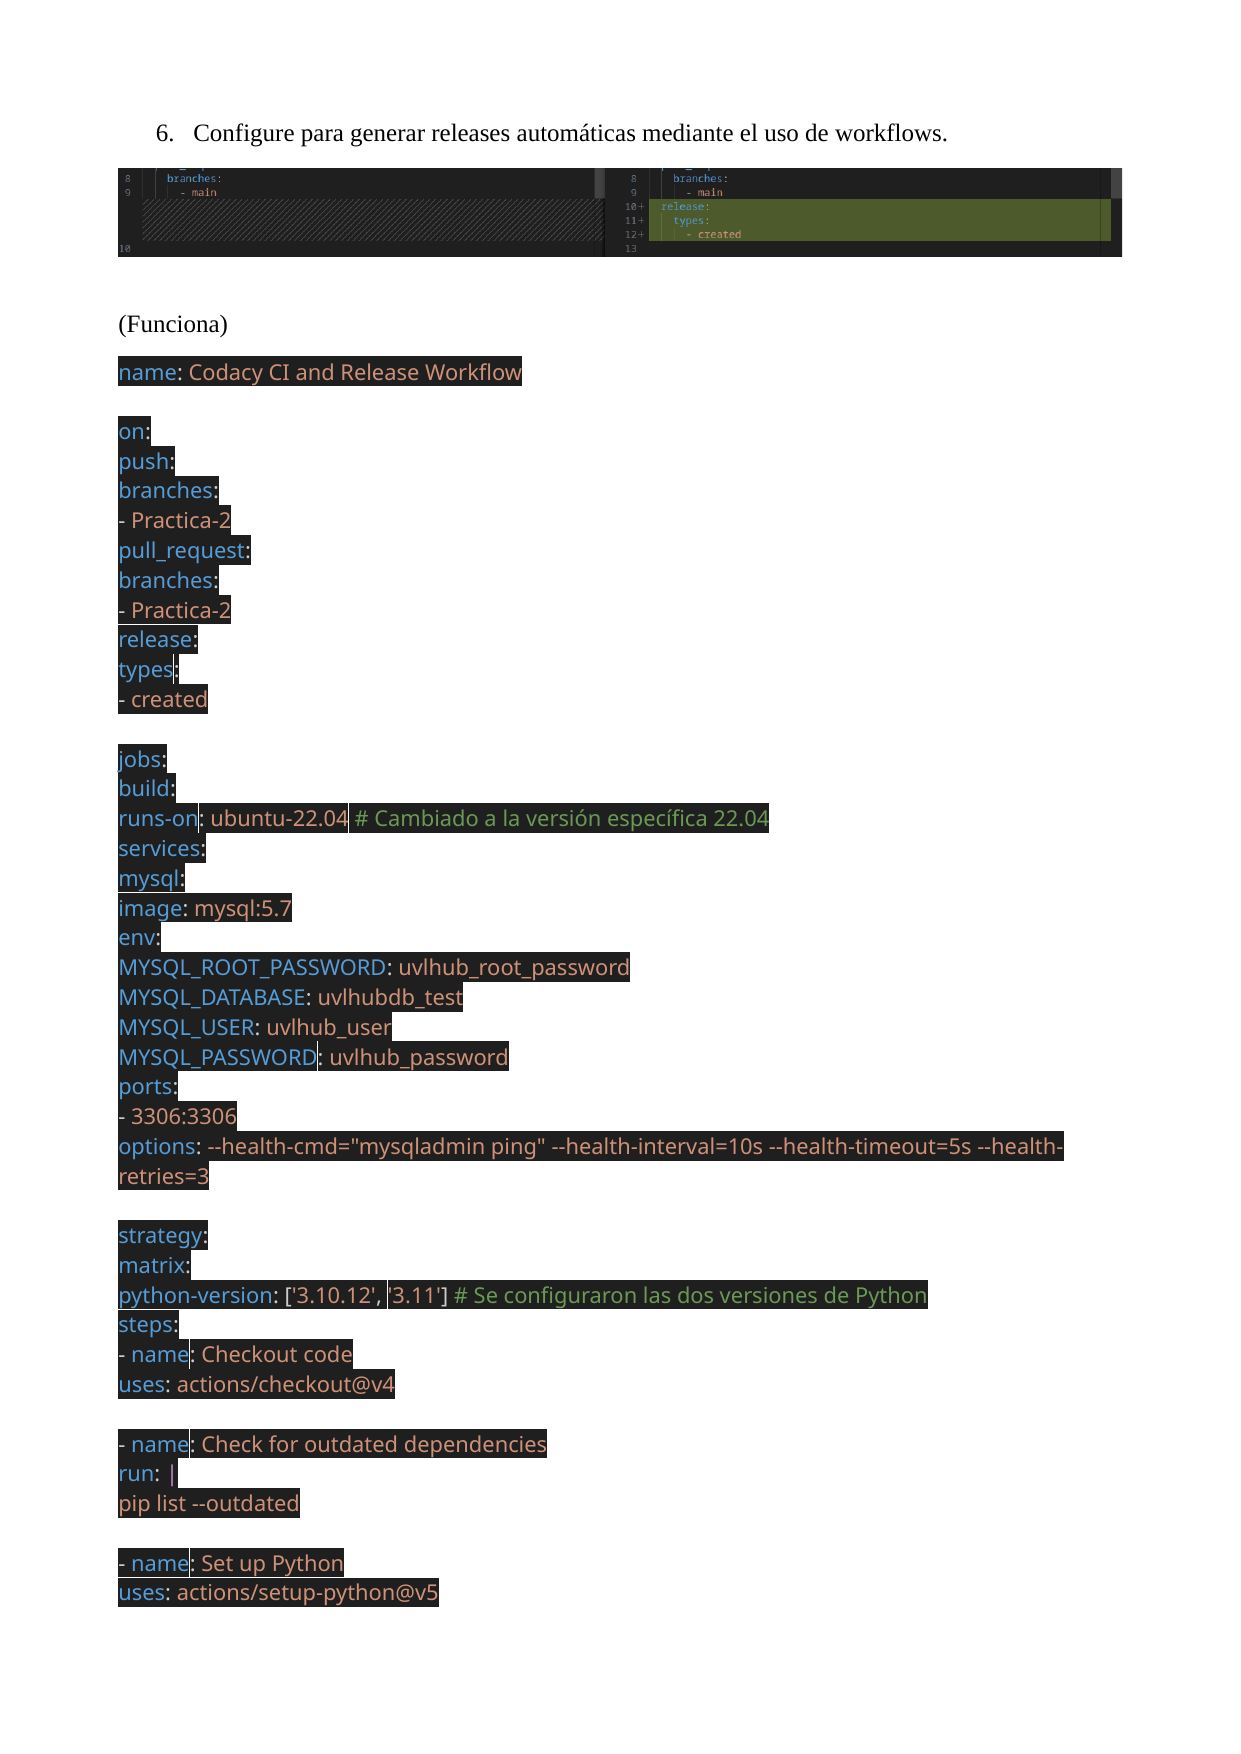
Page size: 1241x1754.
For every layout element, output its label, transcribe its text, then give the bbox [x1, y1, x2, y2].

text - name: Set up Python [118, 1548, 1122, 1577]
text - 3306:3306 [118, 1101, 1122, 1131]
text pip list --outdated [118, 1488, 1122, 1518]
text python-version: ['3.10.12', '3.11'] # Se configuraron las dos versiones de Python [118, 1280, 1122, 1309]
text image: mysql:5.7 [118, 892, 1122, 922]
text push: [118, 446, 1122, 476]
text - Practica-2 [118, 595, 1122, 624]
text uses: actions/setup-python@v5 [118, 1577, 1122, 1607]
text (Funciona) [118, 309, 1122, 338]
text uses: actions/checkout@v4 [118, 1369, 1122, 1399]
text branches: [118, 476, 1122, 505]
text steps: [118, 1309, 1122, 1339]
text matrix: [118, 1250, 1122, 1280]
text on: [118, 416, 1122, 446]
text - name: Checkout code [118, 1339, 1122, 1369]
text build: [118, 773, 1122, 803]
text - created [118, 684, 1122, 714]
list Configure para generar releases automáticas mediante el uso de workflows. [156, 118, 1122, 147]
text types: [118, 654, 1122, 684]
text options: --health-cmd="mysqladmin ping" --health-interval=10s --health-timeout=5s --health-retries=3 [118, 1131, 1122, 1190]
text runs-on: ubuntu-22.04 # Cambiado a la versión específica 22.04 [118, 803, 1122, 833]
text pull_request: [118, 535, 1122, 565]
text - Practica-2 [118, 505, 1122, 535]
text ports: [118, 1071, 1122, 1101]
text strategy: [118, 1220, 1122, 1250]
text env: [118, 922, 1122, 952]
text run: | [118, 1458, 1122, 1488]
text MYSQL_ROOT_PASSWORD: uvlhub_root_password [118, 952, 1122, 982]
text mysql: [118, 863, 1122, 892]
picture [118, 168, 1123, 257]
text branches: [118, 565, 1122, 595]
text MYSQL_DATABASE: uvlhubdb_test [118, 982, 1122, 1012]
text jobs: [118, 743, 1122, 773]
text MYSQL_USER: uvlhub_user [118, 1012, 1122, 1041]
text release: [118, 624, 1122, 654]
text MYSQL_PASSWORD: uvlhub_password [118, 1041, 1122, 1071]
text - name: Check for outdated dependencies [118, 1428, 1122, 1458]
text services: [118, 833, 1122, 863]
text name: Codacy CI and Release Workflow [118, 356, 1122, 386]
